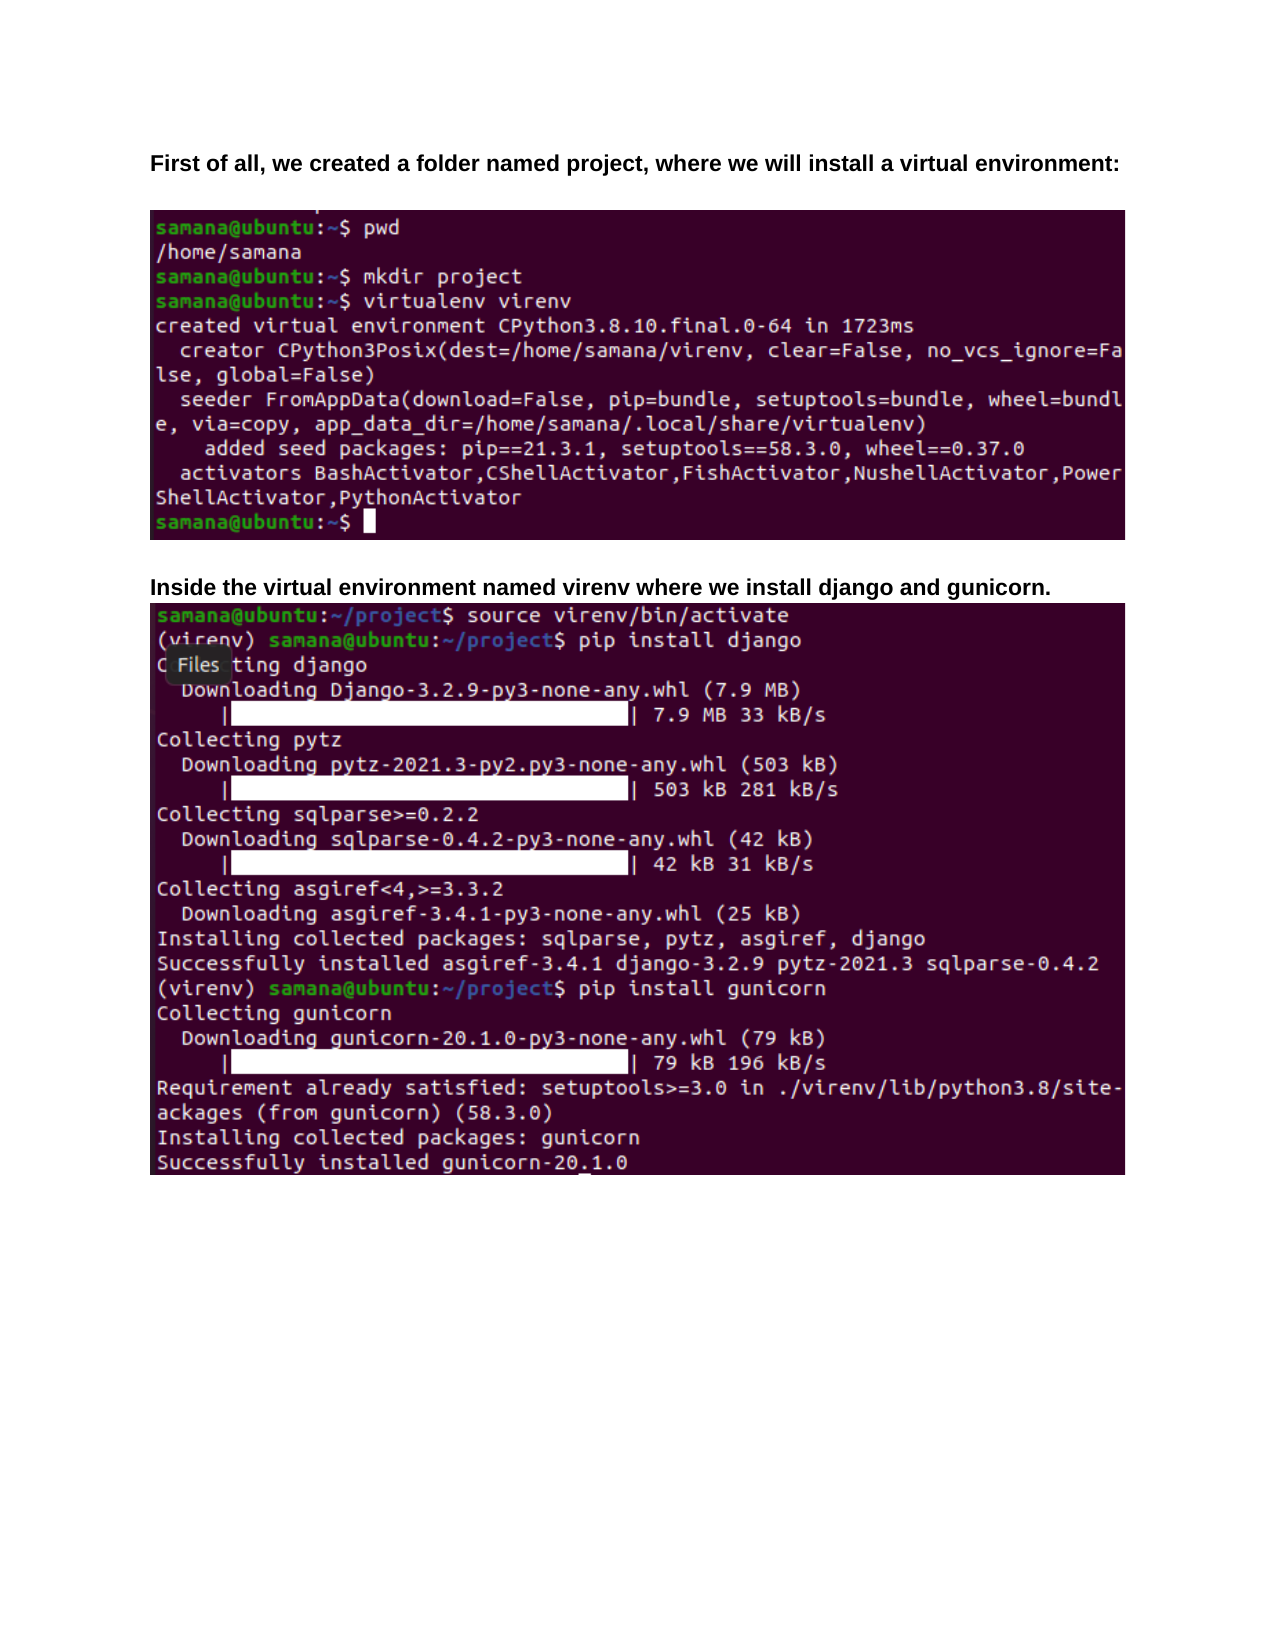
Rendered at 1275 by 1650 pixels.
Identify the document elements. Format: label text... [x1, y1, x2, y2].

text Inside the virtual environment named virenv where we install django and gunicorn. [150, 574, 1125, 600]
picture [150, 603, 1125, 1175]
text First of all, we created a folder named project, where we will install a virtual environment: [150, 150, 1125, 176]
picture [150, 210, 1125, 540]
